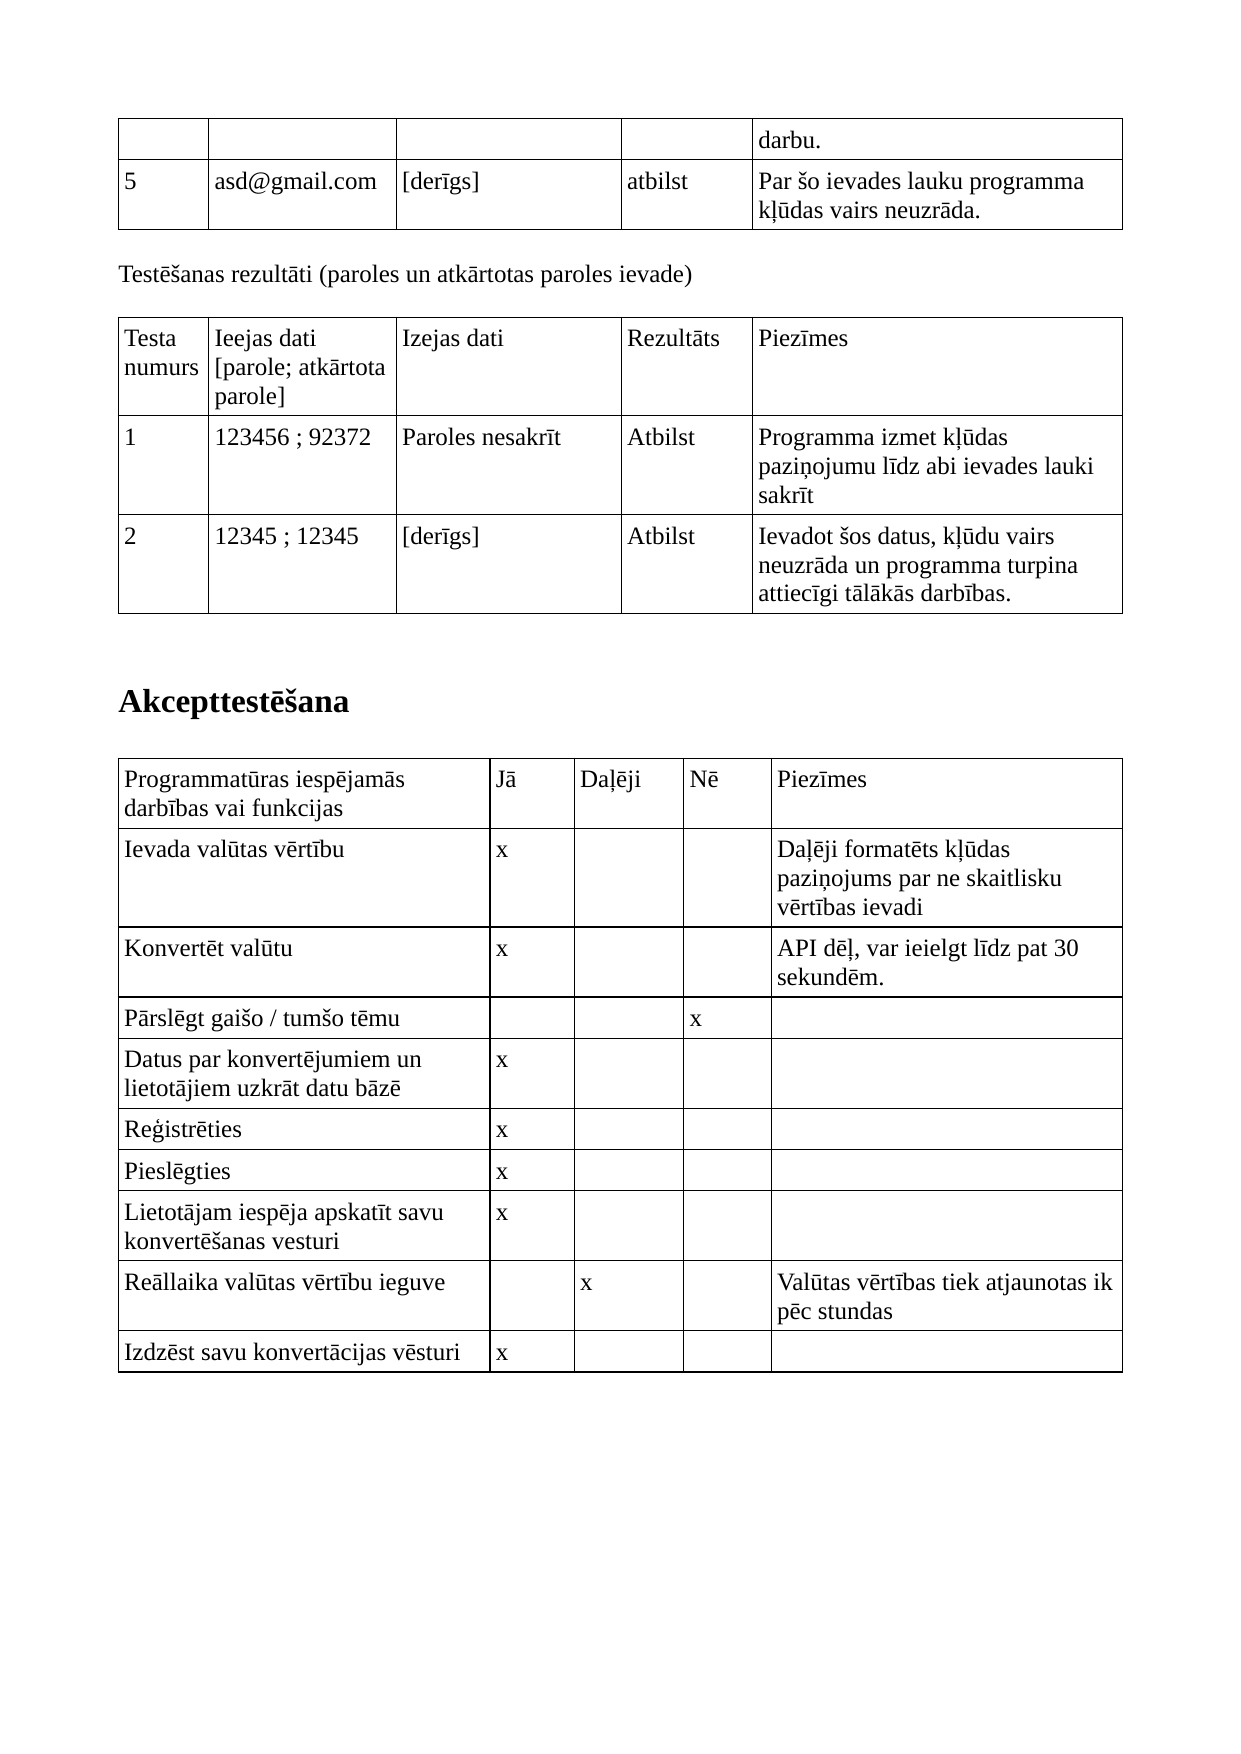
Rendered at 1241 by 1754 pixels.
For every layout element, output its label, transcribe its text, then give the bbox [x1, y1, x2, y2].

table_cell [684, 1109, 771, 1149]
table_cell x [684, 998, 771, 1038]
table_cell atbilst [622, 160, 752, 229]
table_cell x [491, 1109, 574, 1149]
table_cell [575, 1191, 683, 1260]
table_header Daļēji [575, 759, 683, 828]
table_cell 1 [119, 416, 208, 514]
table_cell Konvertēt valūtu [119, 928, 489, 996]
table_cell [684, 1039, 771, 1108]
table_cell [684, 1261, 771, 1330]
table_header Jā [491, 759, 574, 828]
table_cell Valūtas vērtības tiek atjaunotas ik pēc stundas [772, 1261, 1122, 1330]
table_cell [575, 1039, 683, 1108]
table_cell [575, 928, 683, 996]
table_cell 5 [119, 160, 208, 229]
table_cell Pārslēgt gaišo / tumšo tēmu [119, 998, 489, 1038]
table_cell [575, 1109, 683, 1149]
table_cell darbu. [753, 119, 1122, 159]
table_cell Reģistrēties [119, 1109, 489, 1149]
table_cell [684, 829, 771, 926]
table_cell [772, 1150, 1122, 1190]
table_cell [119, 119, 208, 159]
table_cell [622, 119, 752, 159]
table_cell x [491, 1039, 574, 1108]
table_cell [772, 1191, 1122, 1260]
table_cell [575, 998, 683, 1038]
table_cell 12345 ; 12345 [209, 515, 396, 613]
table_cell Programma izmet kļūdas paziņojumu līdz abi ievades lauki sakrīt [753, 416, 1122, 514]
table_cell [491, 998, 574, 1038]
table_header Izejas dati [397, 318, 621, 415]
table_header Testa numurs [119, 318, 208, 415]
table_cell [684, 1331, 771, 1371]
table_cell [209, 119, 396, 159]
table_cell x [491, 829, 574, 926]
table_header Ieejas dati [parole; atkārtota parole] [209, 318, 396, 415]
table_cell x [491, 1331, 574, 1371]
table_header Programmatūras iespējamās darbības vai funkcijas [119, 759, 489, 828]
table_cell Izdzēst savu konvertācijas vēsturi [119, 1331, 489, 1371]
table_cell [575, 1331, 683, 1371]
table_cell x [575, 1261, 683, 1330]
table_cell 123456 ; 92372 [209, 416, 396, 514]
table_cell [684, 928, 771, 996]
table_cell Atbilst [622, 416, 752, 514]
table_cell x [491, 1150, 574, 1190]
table_header Rezultāts [622, 318, 752, 415]
table_cell Daļēji formatēts kļūdas paziņojums par ne skaitlisku vērtības ievadi [772, 829, 1122, 926]
table_cell x [491, 928, 574, 996]
table_cell Lietotājam iespēja apskatīt savu konvertēšanas vesturi [119, 1191, 489, 1260]
table_cell Reāllaika valūtas vērtību ieguve [119, 1261, 489, 1330]
table_header Nē [684, 759, 771, 828]
table_cell Datus par konvertējumiem un lietotājiem uzkrāt datu bāzē [119, 1039, 489, 1108]
table_cell Ievada valūtas vērtību [119, 829, 489, 926]
table_cell [684, 1191, 771, 1260]
table_cell Paroles nesakrīt [397, 416, 621, 514]
table_cell [derīgs] [397, 160, 621, 229]
table_cell [491, 1261, 574, 1330]
table_cell [772, 1039, 1122, 1108]
text Testēšanas rezultāti (paroles un atkārtotas paroles ievade) [118, 259, 1122, 288]
table_cell [772, 1109, 1122, 1149]
table_cell [575, 1150, 683, 1190]
table_header Piezīmes [772, 759, 1122, 828]
table_cell x [491, 1191, 574, 1260]
table_cell Atbilst [622, 515, 752, 613]
table_cell [772, 998, 1122, 1038]
table_cell [derīgs] [397, 515, 621, 613]
table_cell Pieslēgties [119, 1150, 489, 1190]
table_cell Ievadot šos datus, kļūdu vairs neuzrāda un programma turpina attiecīgi tālākās darbības. [753, 515, 1122, 613]
table_cell [575, 829, 683, 926]
table_cell [772, 1331, 1122, 1371]
table_header Piezīmes [753, 318, 1122, 415]
table_cell [397, 119, 621, 159]
table_cell API dēļ, var ieielgt līdz pat 30 sekundēm. [772, 928, 1122, 996]
table_cell asd@gmail.com [209, 160, 396, 229]
table_cell 2 [119, 515, 208, 613]
text Akcepttestēšana [118, 681, 1122, 719]
table_cell Par šo ievades lauku programma kļūdas vairs neuzrāda. [753, 160, 1122, 229]
table_cell [684, 1150, 771, 1190]
